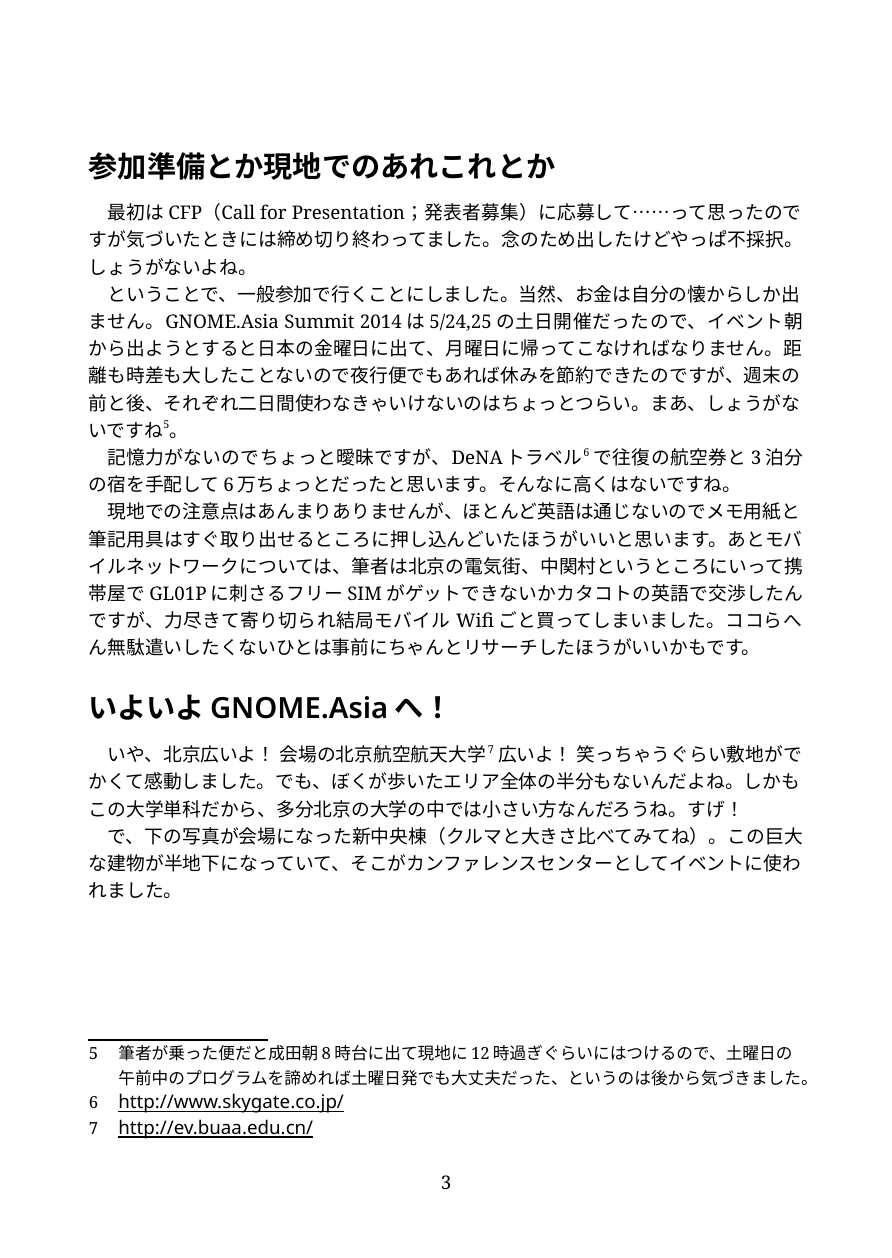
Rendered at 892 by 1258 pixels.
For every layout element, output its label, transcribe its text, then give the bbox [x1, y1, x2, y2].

text 記憶力がないのでちょっと曖昧ですが、DeNAトラベル で往復の航空券と3泊分の宿を手配して6万ちょっとだったと思います。そんなに高くはないですね。 [88, 443, 803, 497]
text http://www.skygate.co.jp/ [88, 1089, 803, 1114]
subtitle 参加準備とか現地でのあれこれとか [88, 143, 803, 185]
text 現地での注意点はあんまりありませんが、ほとんど英語は通じないのでメモ用紙と筆記用具はすぐ取り出せるところに押し込んどいたほうがいいと思います。あとモバイルネットワークについては、筆者は北京の電気街、中関村というところにいって携帯屋でGL01Pに刺さるフリーSIMがゲットできないかカタコトの英語で交渉したんですが、力尽きて寄り切られ結局モバイルWifiごと買ってしまいました。ココらへん無駄遣いしたくないひとは事前にちゃんとリサーチしたほうがいいかもです。 [88, 497, 803, 660]
text 筆者が乗った便だと成田朝8時台に出て現地に12時過ぎぐらいにはつけるので、土曜日の午前中のプログラムを諦めれば土曜日発でも大丈夫だった、というのは後から気づきました。 [88, 1040, 803, 1089]
subtitle いよいよGNOME.Asiaへ！ [88, 685, 803, 727]
text http://ev.buaa.edu.cn/ [88, 1114, 803, 1140]
text で、下の写真が会場になった新中央棟（クルマと大きさ比べてみてね）。この巨大な建物が半地下になっていて、そこがカンファレンスセンターとしてイベントに使われました。 [88, 822, 803, 903]
text いや、北京広いよ！ 会場の北京航空航天大学 広いよ！ 笑っちゃうぐらい敷地がでかくて感動しました。でも、ぼくが歩いたエリア全体の半分もないんだよね。しかもこの大学単科だから、多分北京の大学の中では小さい方なんだろうね。すげ！ [88, 740, 803, 822]
text 最初はCFP（Call for Presentation；発表者募集）に応募して……って思ったのですが気づいたときには締め切り終わってました。念のため出したけどやっぱ不採択。しょうがないよね。 [88, 198, 803, 279]
text ということで、一般参加で行くことにしました。当然、お金は自分の懐からしか出ません。GNOME.Asia Summit 2014は5/24,25の土日開催だったので、イベント朝から出ようとすると日本の金曜日に出て、月曜日に帰ってこなければなりません。距離も時差も大したことないので夜行便でもあれば休みを節約できたのですが、週末の前と後、それぞれ二日間使わなきゃいけないのはちょっとつらい。まあ、しょうがないですね。 [88, 279, 803, 443]
